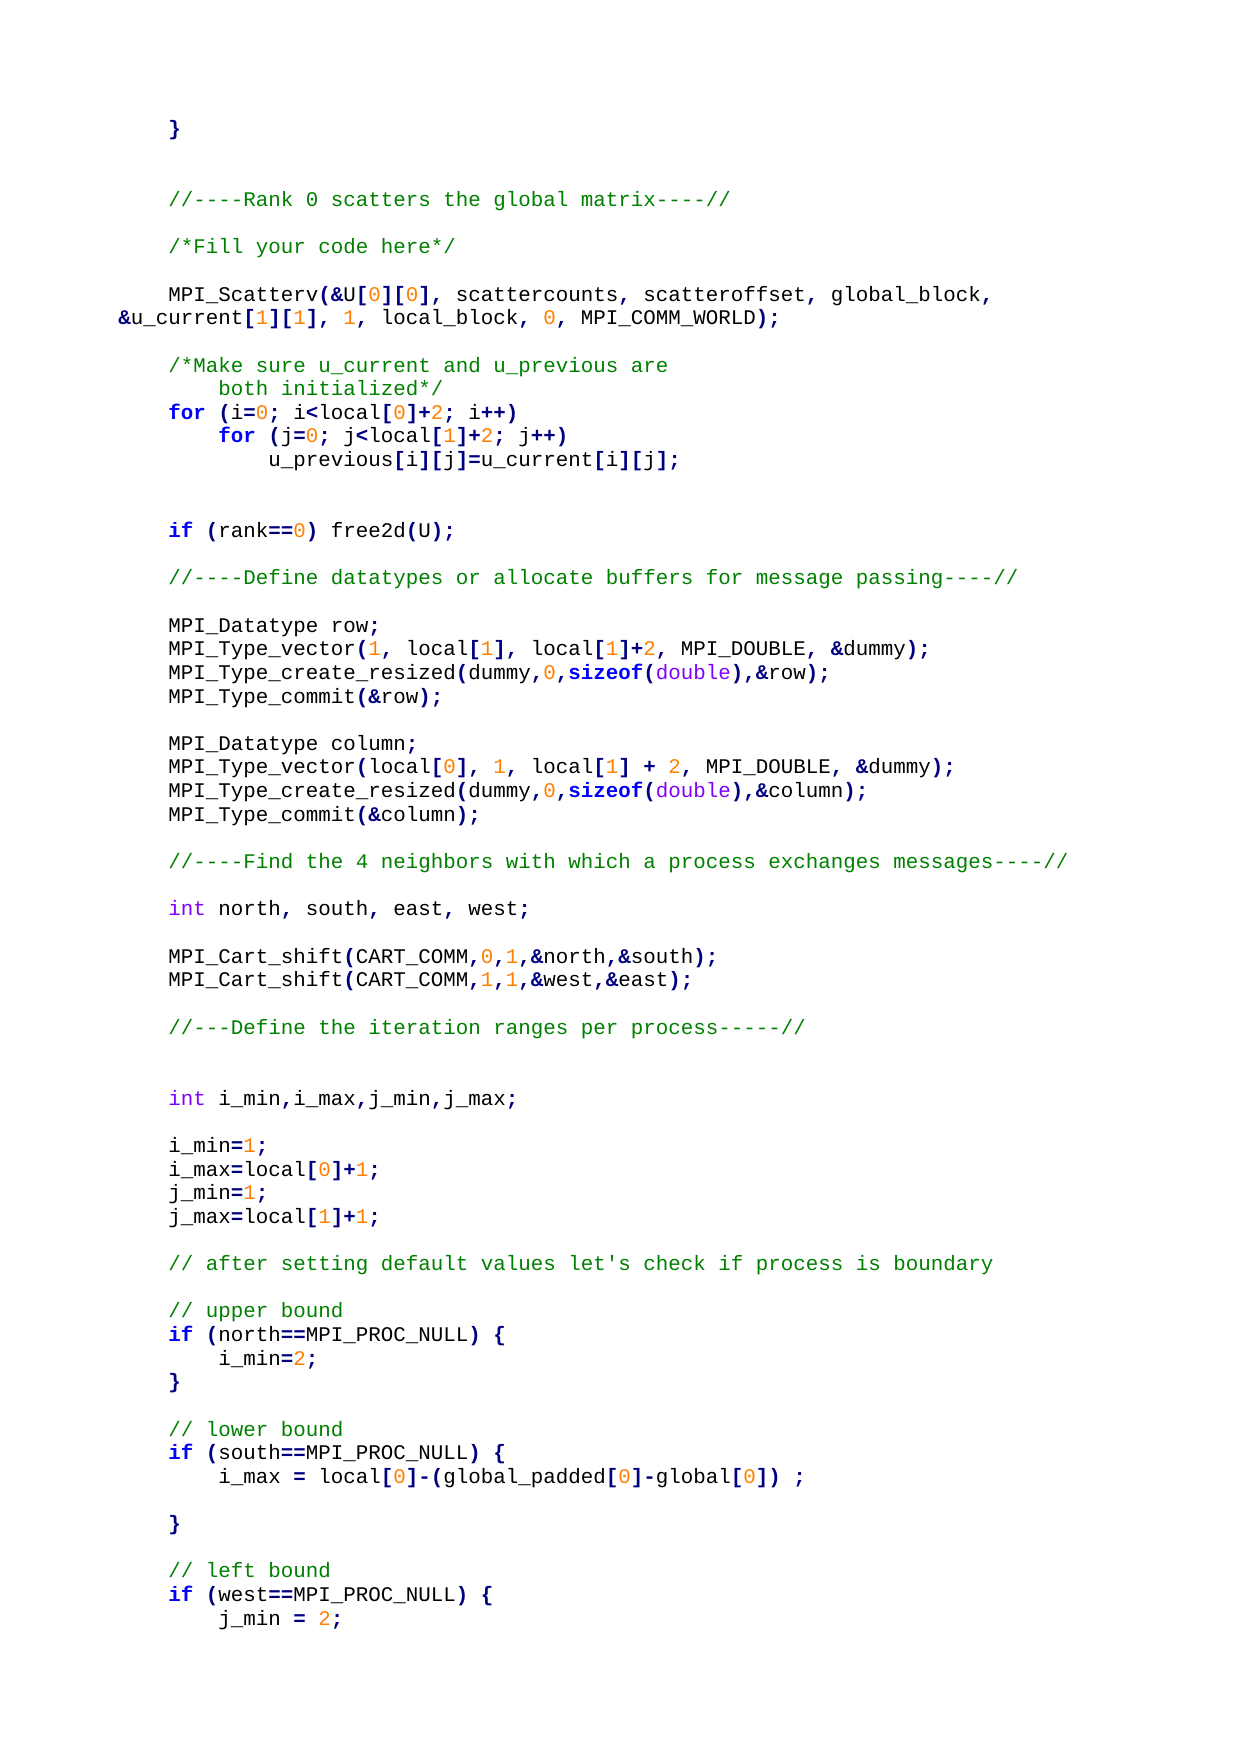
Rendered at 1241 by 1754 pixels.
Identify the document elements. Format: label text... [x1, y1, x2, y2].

text u_previous[i][j]=u_current[i][j]; [118, 449, 1122, 473]
text // lower bound [118, 1419, 1122, 1442]
text //----Rank 0 scatters the global matrix----// [118, 189, 1122, 213]
text } [118, 1371, 1122, 1395]
text // left bound [118, 1561, 1122, 1584]
text MPI_Type_commit(&column); [118, 804, 1122, 827]
text int north, south, east, west; [118, 898, 1122, 922]
text j_min = 2; [118, 1608, 1122, 1631]
text i_min=2; [118, 1348, 1122, 1371]
text } [118, 118, 1122, 142]
text MPI_Type_create_resized(dummy,0,sizeof(double),&column); [118, 780, 1122, 804]
text // upper bound [118, 1300, 1122, 1324]
text j_max=local[1]+1; [118, 1206, 1122, 1229]
text MPI_Scatterv(&U[0][0], scattercounts, scatteroffset, global_block, &u_current[1][1], 1, local_block, 0, MPI_COMM_WORLD); [118, 284, 1122, 331]
text /*Make sure u_current and u_previous are [118, 354, 1122, 378]
text i_max=local[0]+1; [118, 1158, 1122, 1182]
text MPI_Type_vector(local[0], 1, local[1] + 2, MPI_DOUBLE, &dummy); [118, 757, 1122, 780]
text MPI_Datatype row; [118, 615, 1122, 638]
text for (i=0; i<local[0]+2; i++) [118, 402, 1122, 426]
text MPI_Cart_shift(CART_COMM,0,1,&north,&south); [118, 946, 1122, 969]
text //----Define datatypes or allocate buffers for message passing----// [118, 567, 1122, 591]
text MPI_Type_create_resized(dummy,0,sizeof(double),&row); [118, 662, 1122, 686]
text MPI_Cart_shift(CART_COMM,1,1,&west,&east); [118, 969, 1122, 993]
text j_min=1; [118, 1182, 1122, 1206]
text //----Find the 4 neighbors with which a process exchanges messages----// [118, 851, 1122, 875]
text int i_min,i_max,j_min,j_max; [118, 1088, 1122, 1111]
text MPI_Type_commit(&row); [118, 686, 1122, 709]
text /*Fill your code here*/ [118, 236, 1122, 260]
text //---Define the iteration ranges per process-----// [118, 1017, 1122, 1040]
text i_max = local[0]-(global_padded[0]-global[0]) ; [118, 1466, 1122, 1489]
text for (j=0; j<local[1]+2; j++) [118, 426, 1122, 449]
text both initialized*/ [118, 378, 1122, 402]
text MPI_Type_vector(1, local[1], local[1]+2, MPI_DOUBLE, &dummy); [118, 638, 1122, 662]
text } [118, 1513, 1122, 1537]
text if (rank==0) free2d(U); [118, 520, 1122, 544]
text MPI_Datatype column; [118, 733, 1122, 757]
text if (west==MPI_PROC_NULL) { [118, 1584, 1122, 1608]
text i_min=1; [118, 1135, 1122, 1158]
text if (south==MPI_PROC_NULL) { [118, 1442, 1122, 1466]
text if (north==MPI_PROC_NULL) { [118, 1324, 1122, 1348]
text // after setting default values let's check if process is boundary [118, 1253, 1122, 1277]
